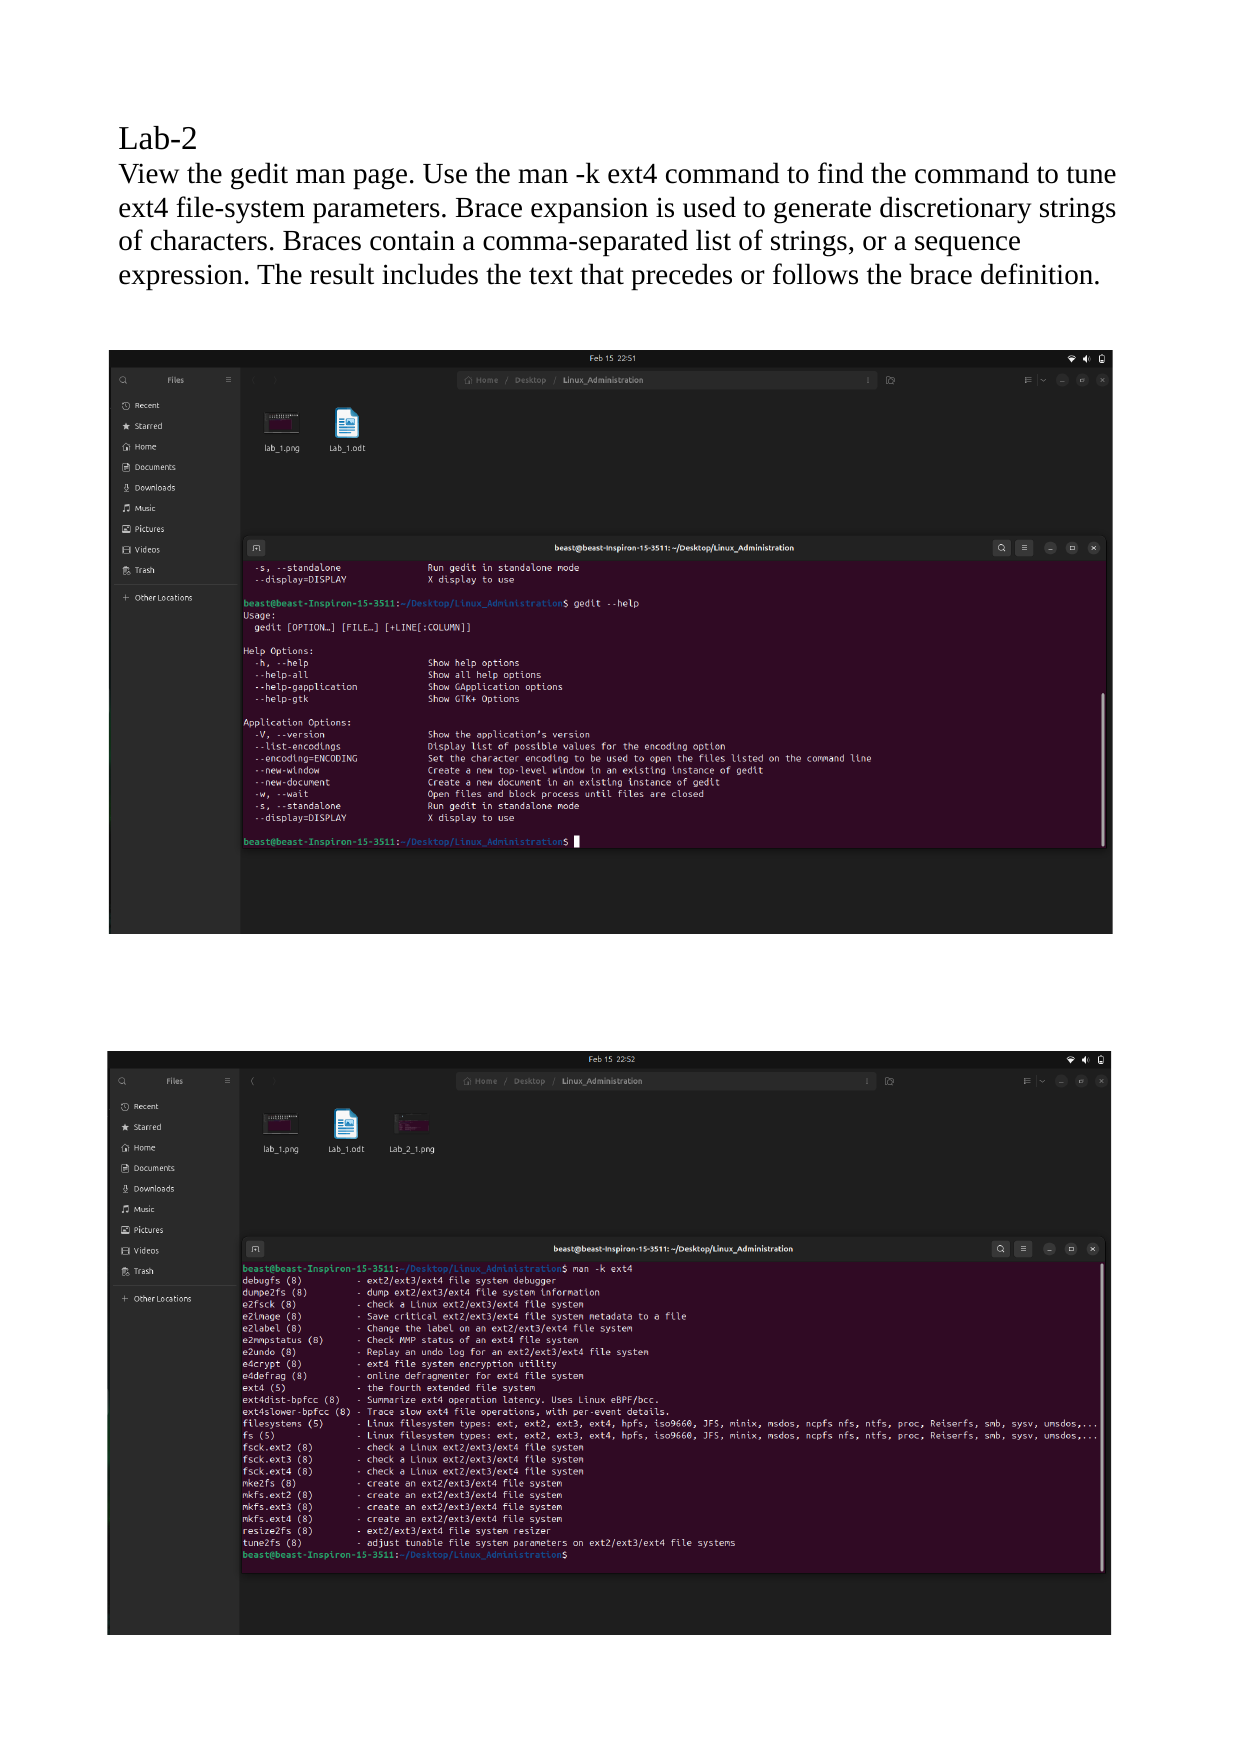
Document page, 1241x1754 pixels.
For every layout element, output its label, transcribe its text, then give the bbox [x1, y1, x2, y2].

text Lab-2 [118, 118, 1122, 156]
picture [108, 350, 1113, 934]
picture [107, 1051, 1112, 1635]
text ext4 file-system parameters. Brace expansion is used to generate discretionary strings of characters. Braces contain a comma-separated list of strings, or a sequence expression. The result includes the text that precedes or follows the brace definition. [118, 190, 1122, 291]
text View the gedit man page. Use the man -k ext4 command to find the command to tune [118, 156, 1122, 190]
